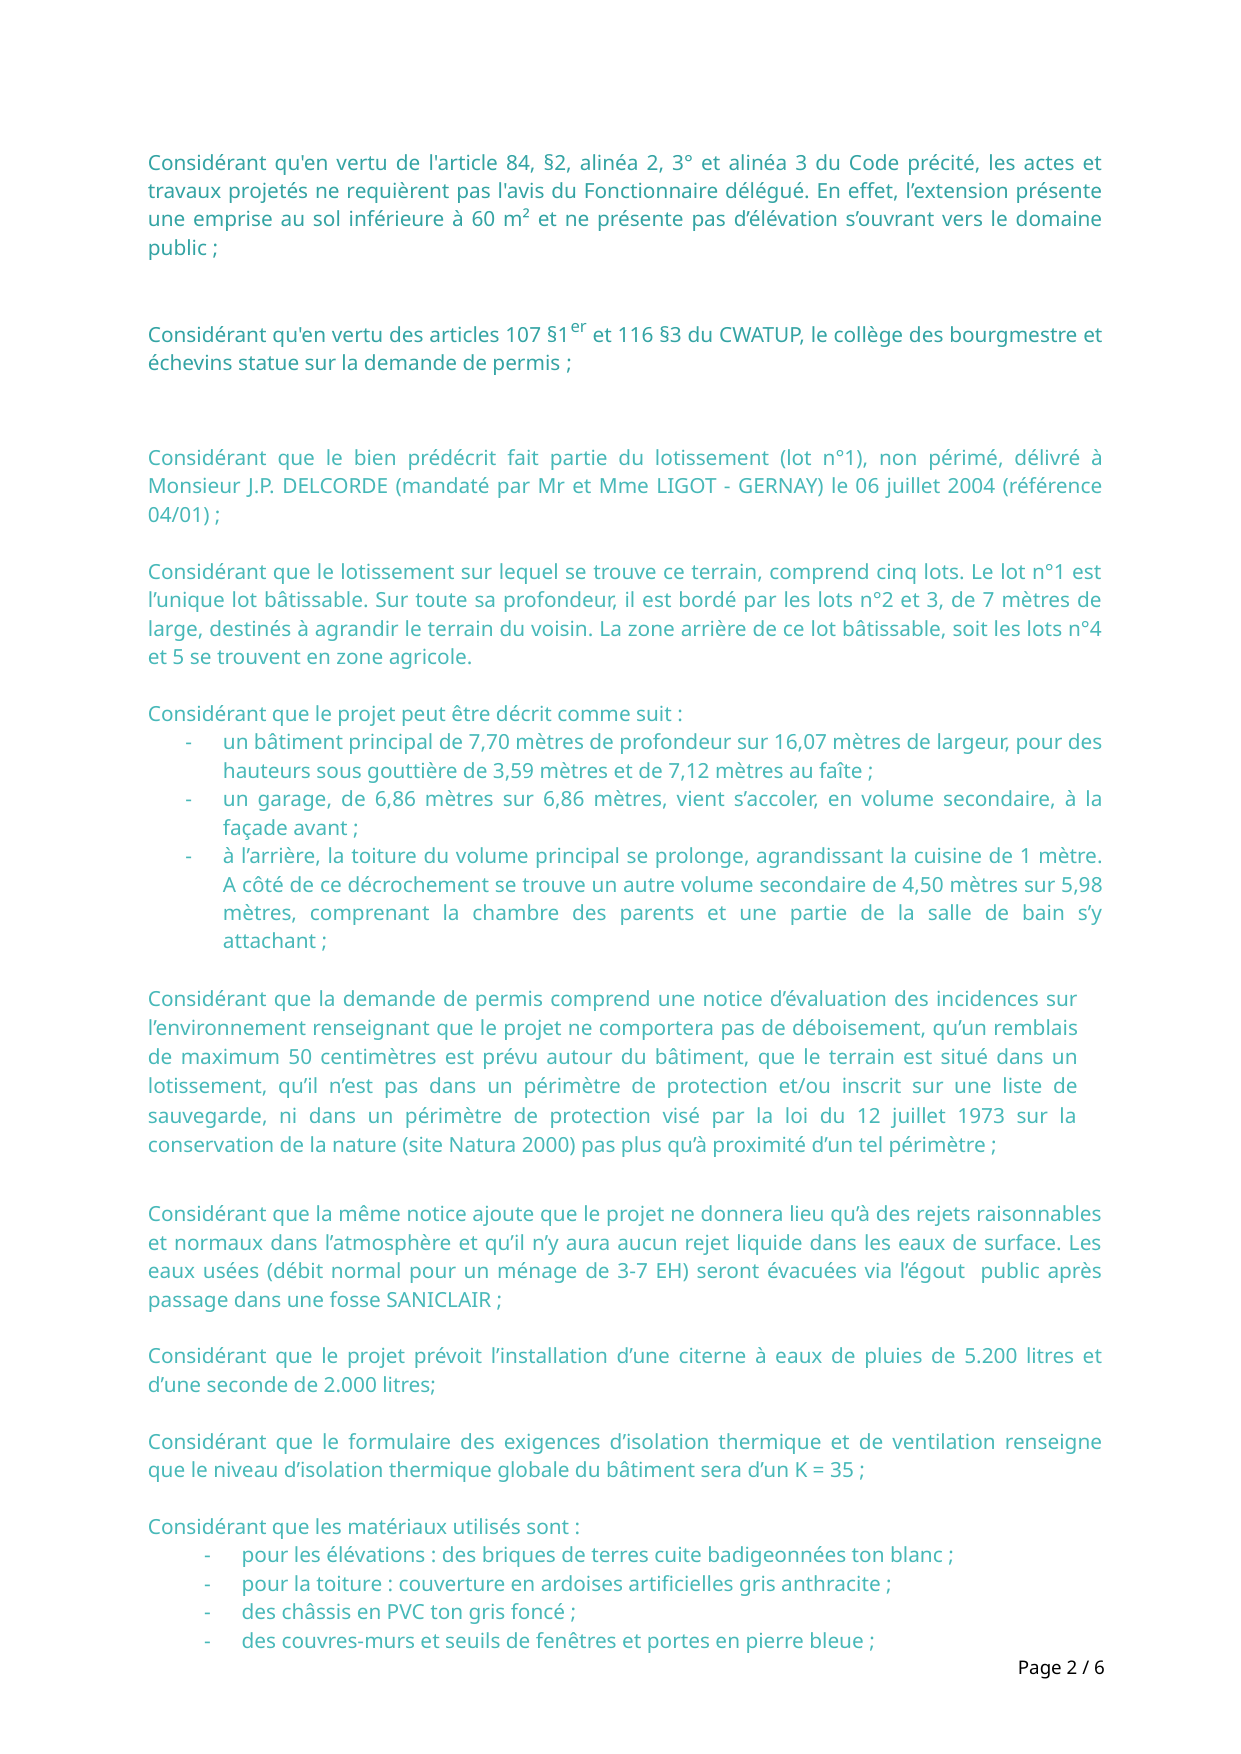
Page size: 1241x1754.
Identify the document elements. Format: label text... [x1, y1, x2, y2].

text Considérant que le bien prédécrit fait partie du lotissement (lot n°1), non périmé, délivré à Monsieur J.P. DELCORDE (mandaté par Mr et Mme LIGOT - GERNAY) le 06 juillet 2004 (référence 04/01) ; [148, 443, 1104, 528]
list un garage, de 6,86 mètres sur 6,86 mètres, vient s’accoler, en volume secondaire, à la façade avant ; [185, 784, 1104, 841]
list des châssis en PVC ton gris foncé ; [204, 1597, 1104, 1626]
text Considérant qu'en vertu de l'article 84, §2, alinéa 2, 3° et alinéa 3 du Code précité, les actes et travaux projetés ne requièrent pas l'avis du Fonctionnaire délégué. En effet, l’extension présente une emprise au sol inférieure à 60 m² et ne présente pas d’élévation s’ouvrant vers le domaine public ; [148, 148, 1104, 261]
list un bâtiment principal de 7,70 mètres de profondeur sur 16,07 mètres de largeur, pour des hauteurs sous gouttière de 3,59 mètres et de 7,12 mètres au faîte ; [185, 727, 1104, 784]
text Considérant que le projet peut être décrit comme suit : [148, 699, 1104, 727]
text Considérant que la même notice ajoute que le projet ne donnera lieu qu’à des rejets raisonnables et normaux dans l’atmosphère et qu’il n’y aura aucun rejet liquide dans les eaux de surface. Les eaux usées (débit normal pour un ménage de 3-7 EH) seront évacuées via l’égout public après passage dans une fosse SANICLAIR ; [148, 1199, 1104, 1313]
list pour la toiture : couverture en ardoises artificielles gris anthracite ; [204, 1569, 1104, 1597]
text Considérant que le formulaire des exigences d’isolation thermique et de ventilation renseigne que le niveau d’isolation thermique globale du bâtiment sera d’un K = 35 ; [148, 1427, 1104, 1484]
text Considérant que le projet prévoit l’installation d’une citerne à eaux de pluies de 5.200 litres et d’une seconde de 2.000 litres; [148, 1342, 1104, 1398]
text Considérant qu'en vertu des articles 107 §1er et 116 §3 du CWATUP, le collège des bourgmestre et échevins statue sur la demande de permis ; [148, 315, 1104, 377]
text Considérant que le lotissement sur lequel se trouve ce terrain, comprend cinq lots. Le lot n°1 est l’unique lot bâtissable. Sur toute sa profondeur, il est bordé par les lots n°2 et 3, de 7 mètres de large, destinés à agrandir le terrain du voisin. La zone arrière de ce lot bâtissable, soit les lots n°4 et 5 se trouvent en zone agricole. [148, 557, 1104, 671]
list des couvres-murs et seuils de fenêtres et portes en pierre bleue ; [204, 1626, 1104, 1654]
text Considérant que les matériaux utilisés sont : [148, 1512, 1104, 1541]
text Considérant que la demande de permis comprend une notice d’évaluation des incidences sur l’environnement renseignant que le projet ne comportera pas de déboisement, qu’un remblais de maximum 50 centimètres est prévu autour du bâtiment, que le terrain est situé dans un lotissement, qu’il n’est pas dans un périmètre de protection et/ou inscrit sur une liste de sauvegarde, ni dans un périmètre de protection visé par la loi du 12 juillet 1973 sur la conservation de la nature (site Natura 2000) pas plus qu’à proximité d’un tel périmètre ; [148, 983, 1079, 1158]
list pour les élévations : des briques de terres cuite badigeonnées ton blanc ; [204, 1541, 1104, 1569]
list à l’arrière, la toiture du volume principal se prolonge, agrandissant la cuisine de 1 mètre. A côté de ce décrochement se trouve un autre volume secondaire de 4,50 mètres sur 5,98 mètres, comprenant la chambre des parents et une partie de la salle de bain s’y attachant ; [185, 841, 1104, 955]
